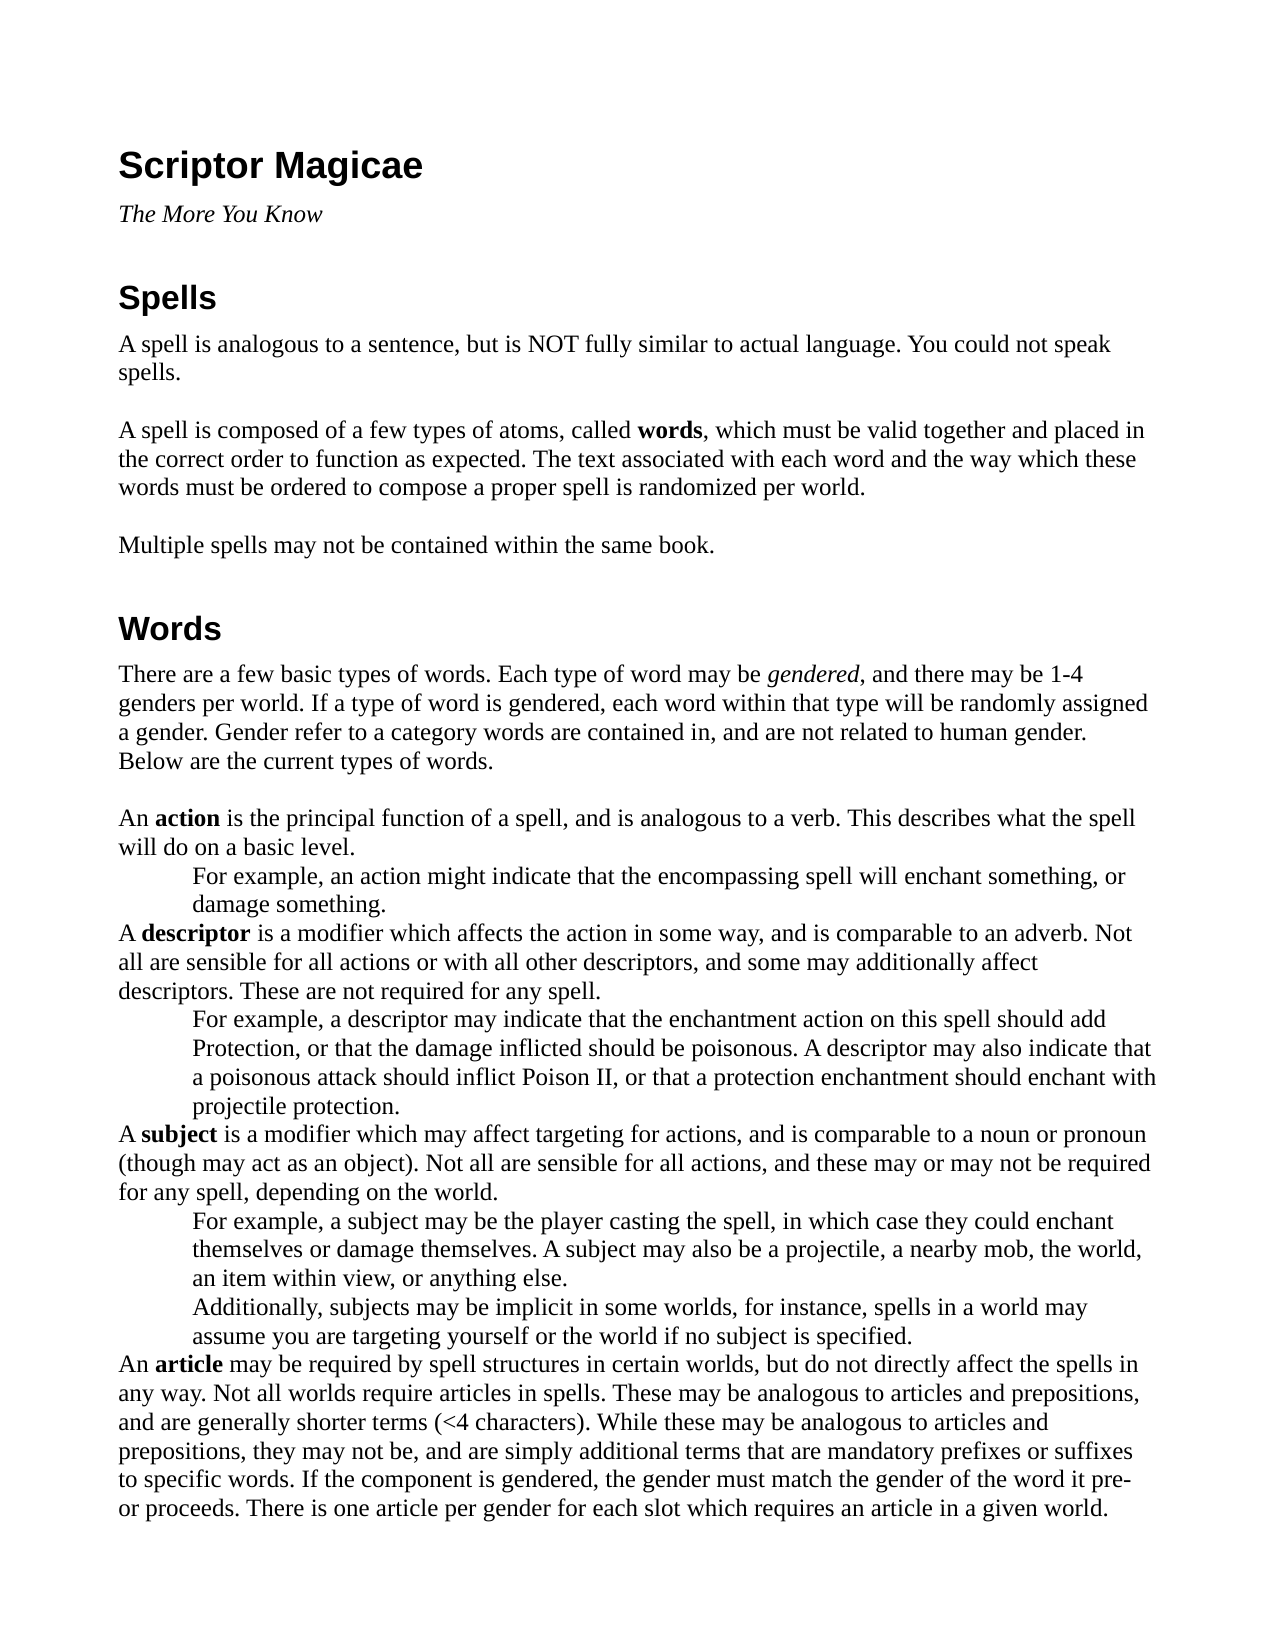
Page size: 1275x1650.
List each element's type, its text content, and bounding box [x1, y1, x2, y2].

text For example, a subject may be the player casting the spell, in which case they could enchant themselves or damage themselves. A subject may also be a projectile, a nearby mob, the world, an item within view, or anything else. [192, 1206, 1157, 1292]
text An action is the principal function of a spell, and is analogous to a verb. This describes what the spell will do on a basic level. [118, 803, 1157, 861]
subtitle Scriptor Magicae [118, 143, 1157, 187]
text Multiple spells may not be contained within the same book. [118, 530, 1157, 559]
text A subject is a modifier which may affect targeting for actions, and is comparable to a noun or pronoun (though may act as an object). Not all are sensible for all actions, and these may or may not be required for any spell, depending on the world. [118, 1119, 1157, 1206]
text For example, an action might indicate that the encompassing spell will enchant something, or damage something. [192, 861, 1157, 918]
text For example, a descriptor may indicate that the enchantment action on this spell should add Protection, or that the damage inflicted should be poisonous. A descriptor may also indicate that a poisonous attack should inflict Poison II, or that a protection enchantment should enchant with projectile protection. [192, 1004, 1157, 1119]
text A spell is analogous to a sentence, but is NOT fully similar to actual language. You could not speak spells. [118, 329, 1157, 386]
subtitle Words [118, 608, 1157, 647]
text A descriptor is a modifier which affects the action in some way, and is comparable to an adverb. Not all are sensible for all actions or with all other descriptors, and some may additionally affect descriptors. These are not required for any spell. [118, 918, 1157, 1004]
text An article may be required by spell structures in certain worlds, but do not directly affect the spells in any way. Not all worlds require articles in spells. These may be analogous to articles and prepositions, and are generally shorter terms (<4 characters). While these may be analogous to articles and prepositions, they may not be, and are simply additional terms that are mandatory prefixes or suffixes to specific words. If the component is gendered, the gender must match the gender of the word it pre- or proceeds. There is one article per gender for each slot which requires an article in a given world. [118, 1349, 1157, 1522]
text A spell is composed of a few types of atoms, called words, which must be valid together and placed in the correct order to function as expected. The text associated with each word and the way which these words must be ordered to compose a proper spell is randomized per world. [118, 415, 1157, 501]
text There are a few basic types of words. Each type of word may be gendered, and there may be 1-4 genders per world. If a type of word is gendered, each word within that type will be randomly assigned a gender. Gender refer to a category words are contained in, and are not related to human gender. [118, 659, 1157, 746]
text The More You Know [118, 199, 1157, 228]
text Below are the current types of words. [118, 746, 1157, 774]
text Additionally, subjects may be implicit in some worlds, for instance, spells in a world may assume you are targeting yourself or the world if no subject is specified. [192, 1292, 1157, 1349]
subtitle Spells [118, 278, 1157, 316]
